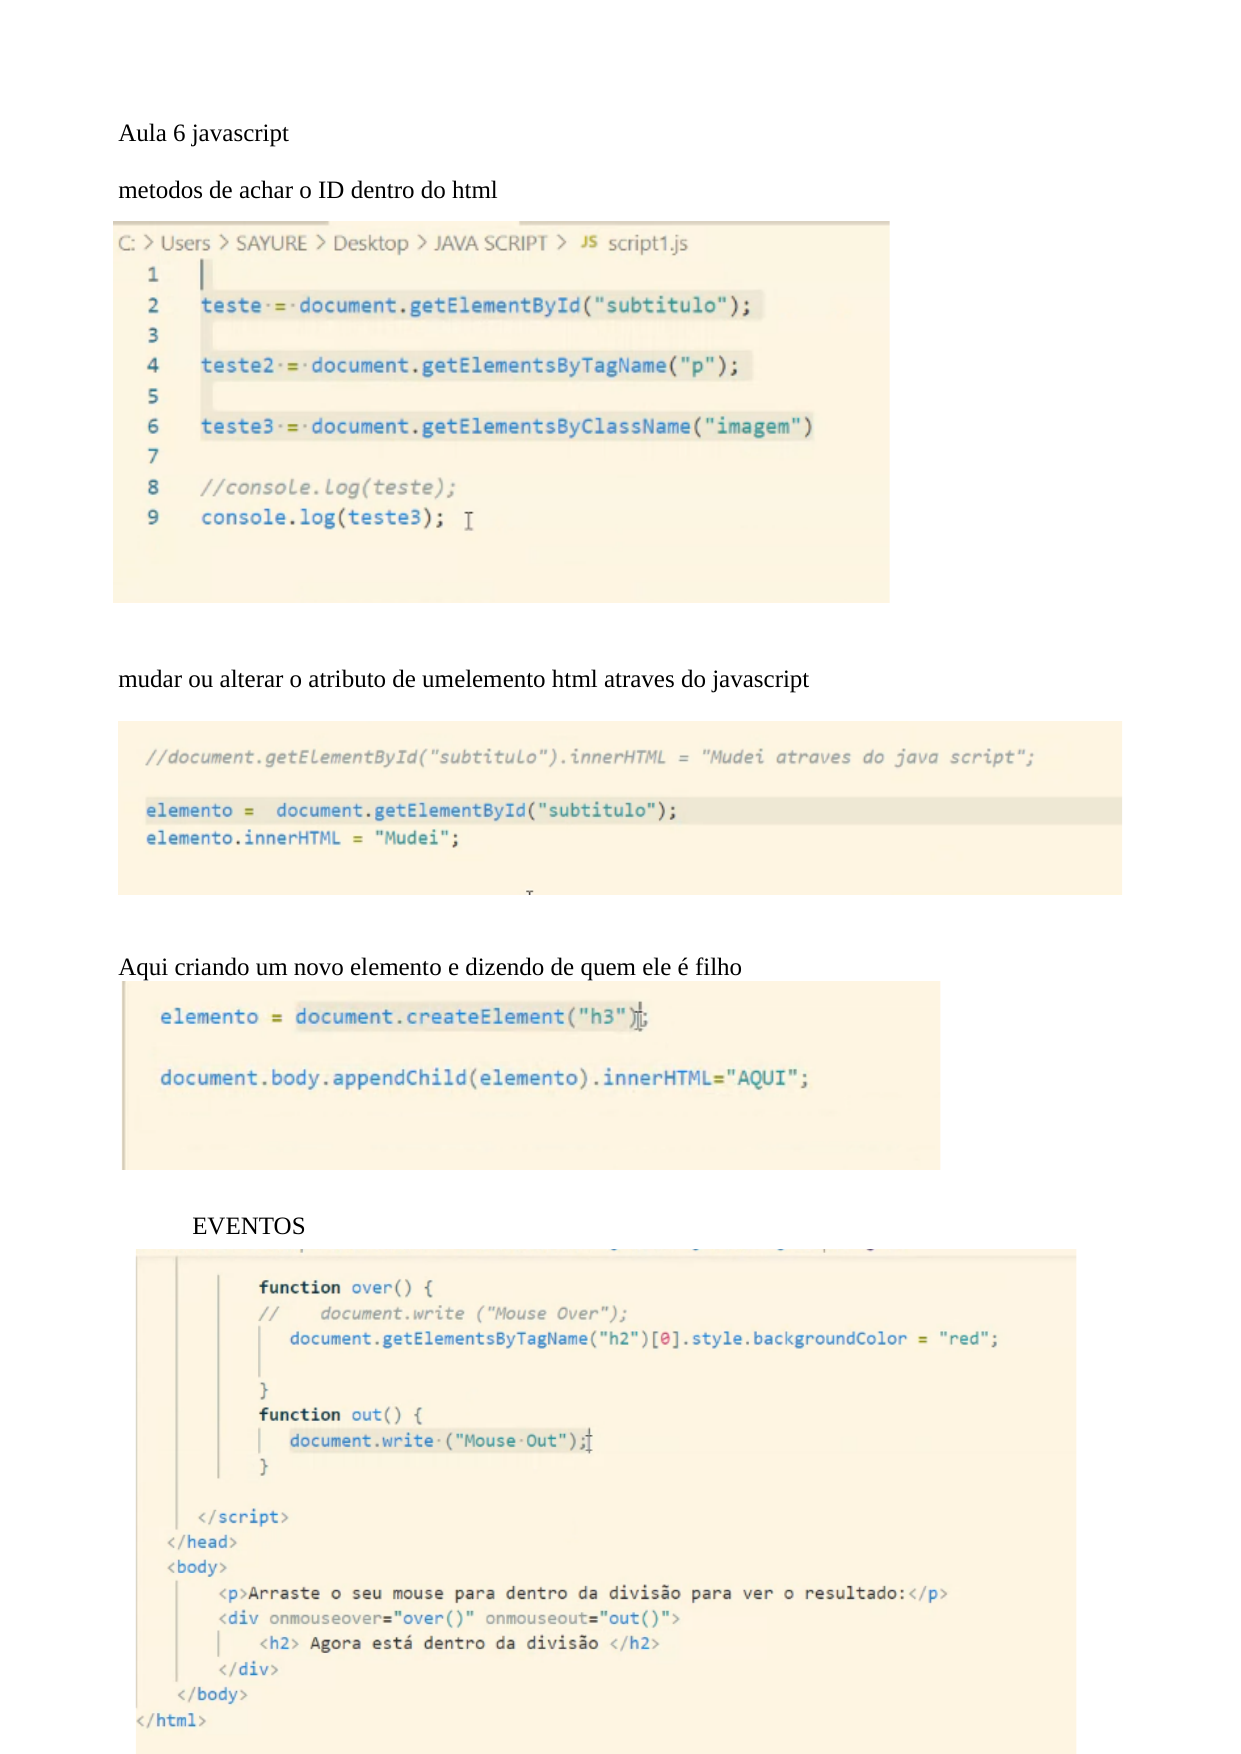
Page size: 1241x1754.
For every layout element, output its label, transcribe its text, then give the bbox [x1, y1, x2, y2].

text mudar ou alterar o atributo de umelemento html atraves do javascript [118, 664, 1122, 693]
picture [118, 721, 1123, 895]
picture [113, 221, 890, 603]
text metodos de achar o ID dentro do html [118, 176, 1122, 204]
picture [135, 1249, 1077, 1754]
picture [121, 981, 941, 1170]
text EVENTOS [118, 1211, 1122, 1240]
text Aqui criando um novo elemento e dizendo de quem ele é filho [118, 952, 1122, 981]
text Aula 6 javascript [118, 118, 1122, 147]
